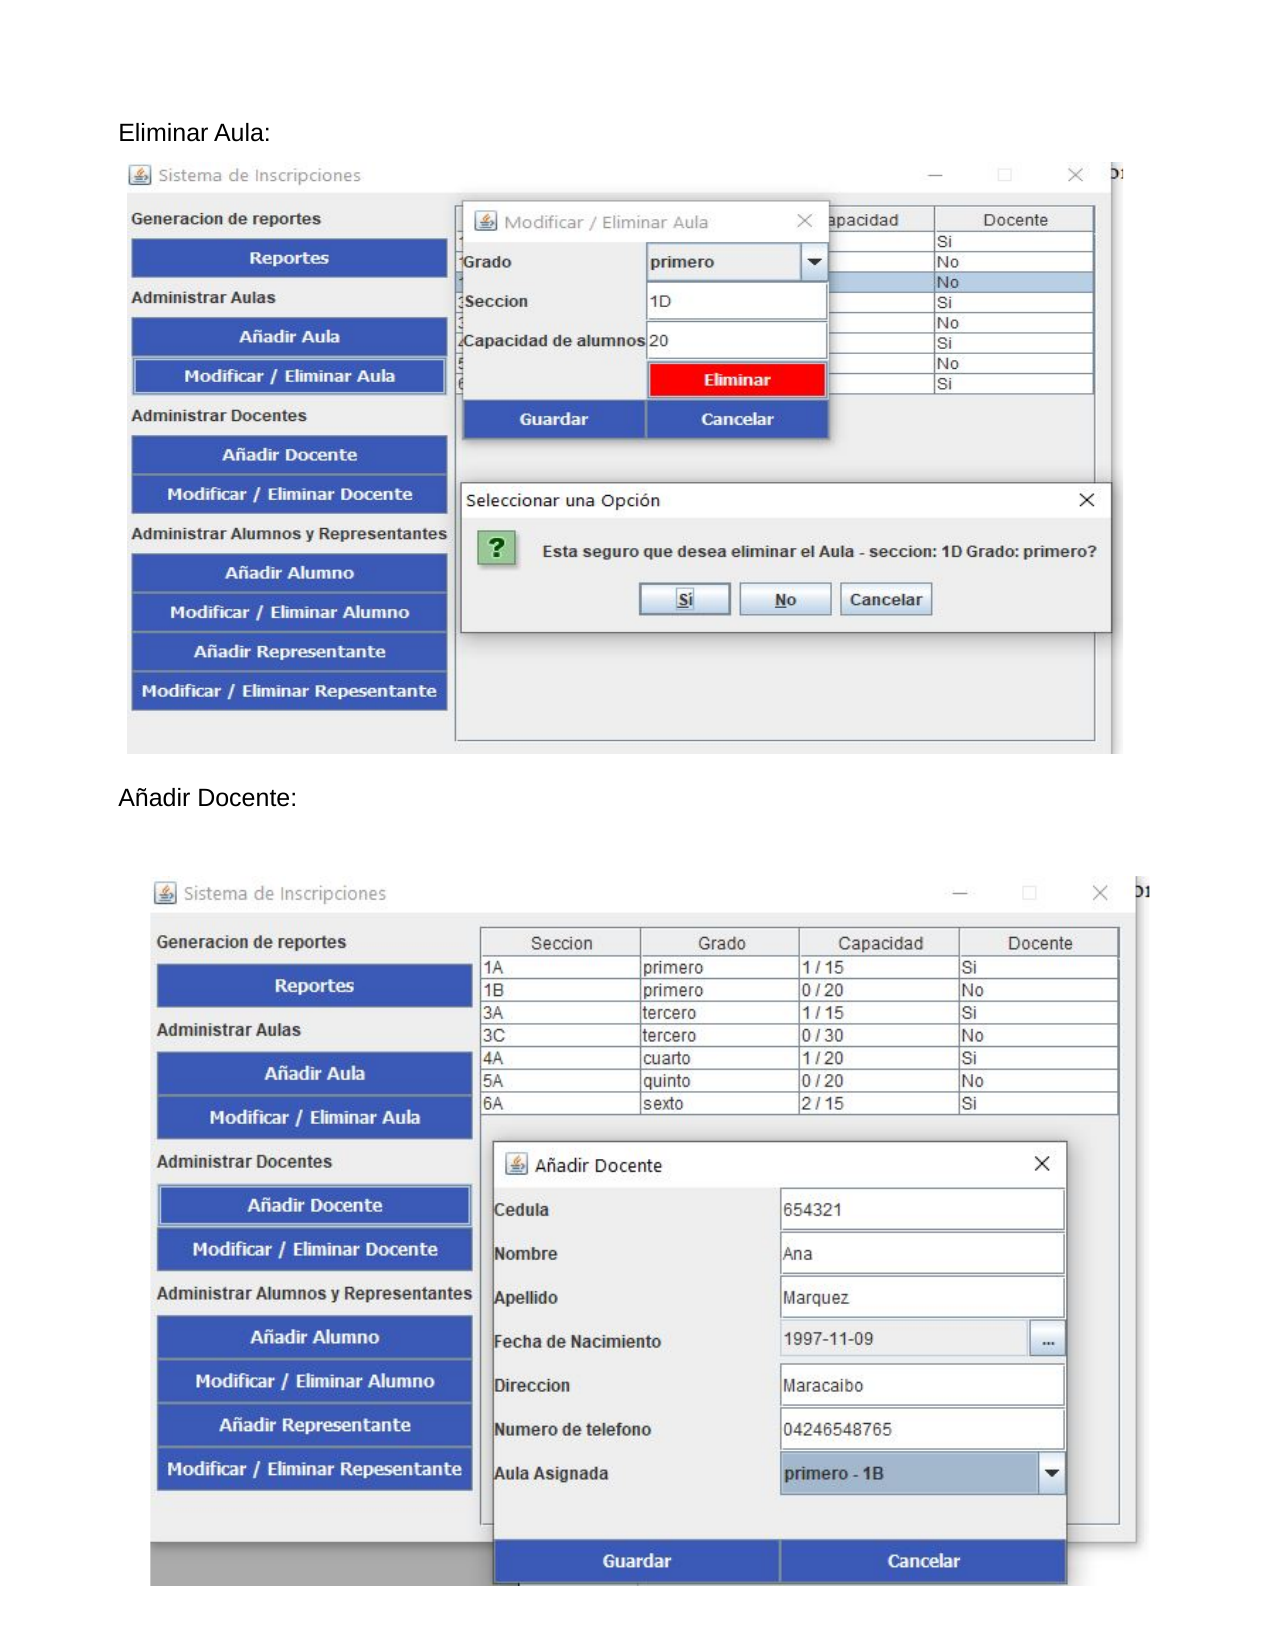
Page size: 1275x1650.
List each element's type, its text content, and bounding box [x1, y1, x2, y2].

picture [127, 162, 1124, 754]
text Eliminar Aula: [118, 118, 1157, 147]
picture [150, 876, 1150, 1586]
text Añadir Docente: [118, 783, 1157, 811]
